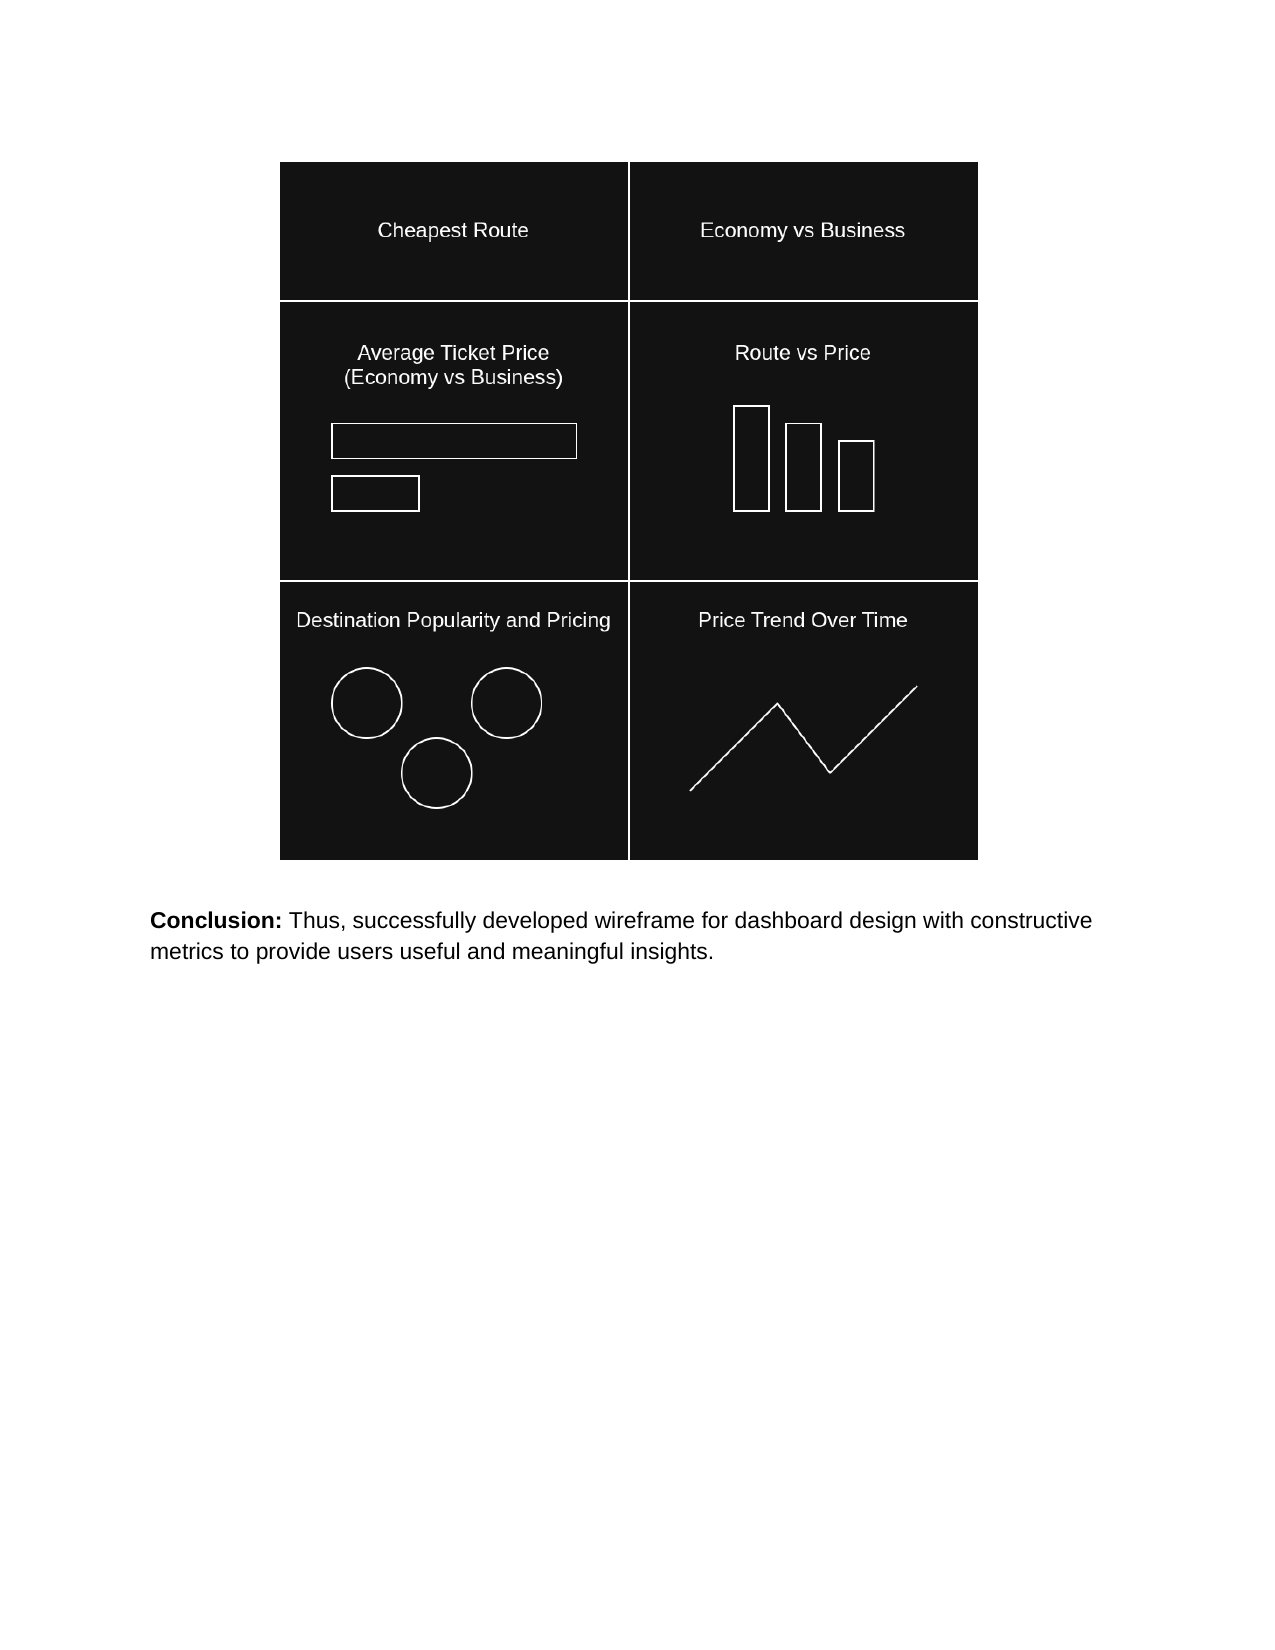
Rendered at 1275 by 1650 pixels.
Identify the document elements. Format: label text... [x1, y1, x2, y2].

list Conclusion: Thus, successfully developed wireframe for dashboard design with constructive metrics to provide users useful and meaningful insights. [150, 907, 1125, 964]
picture [278, 161, 979, 861]
